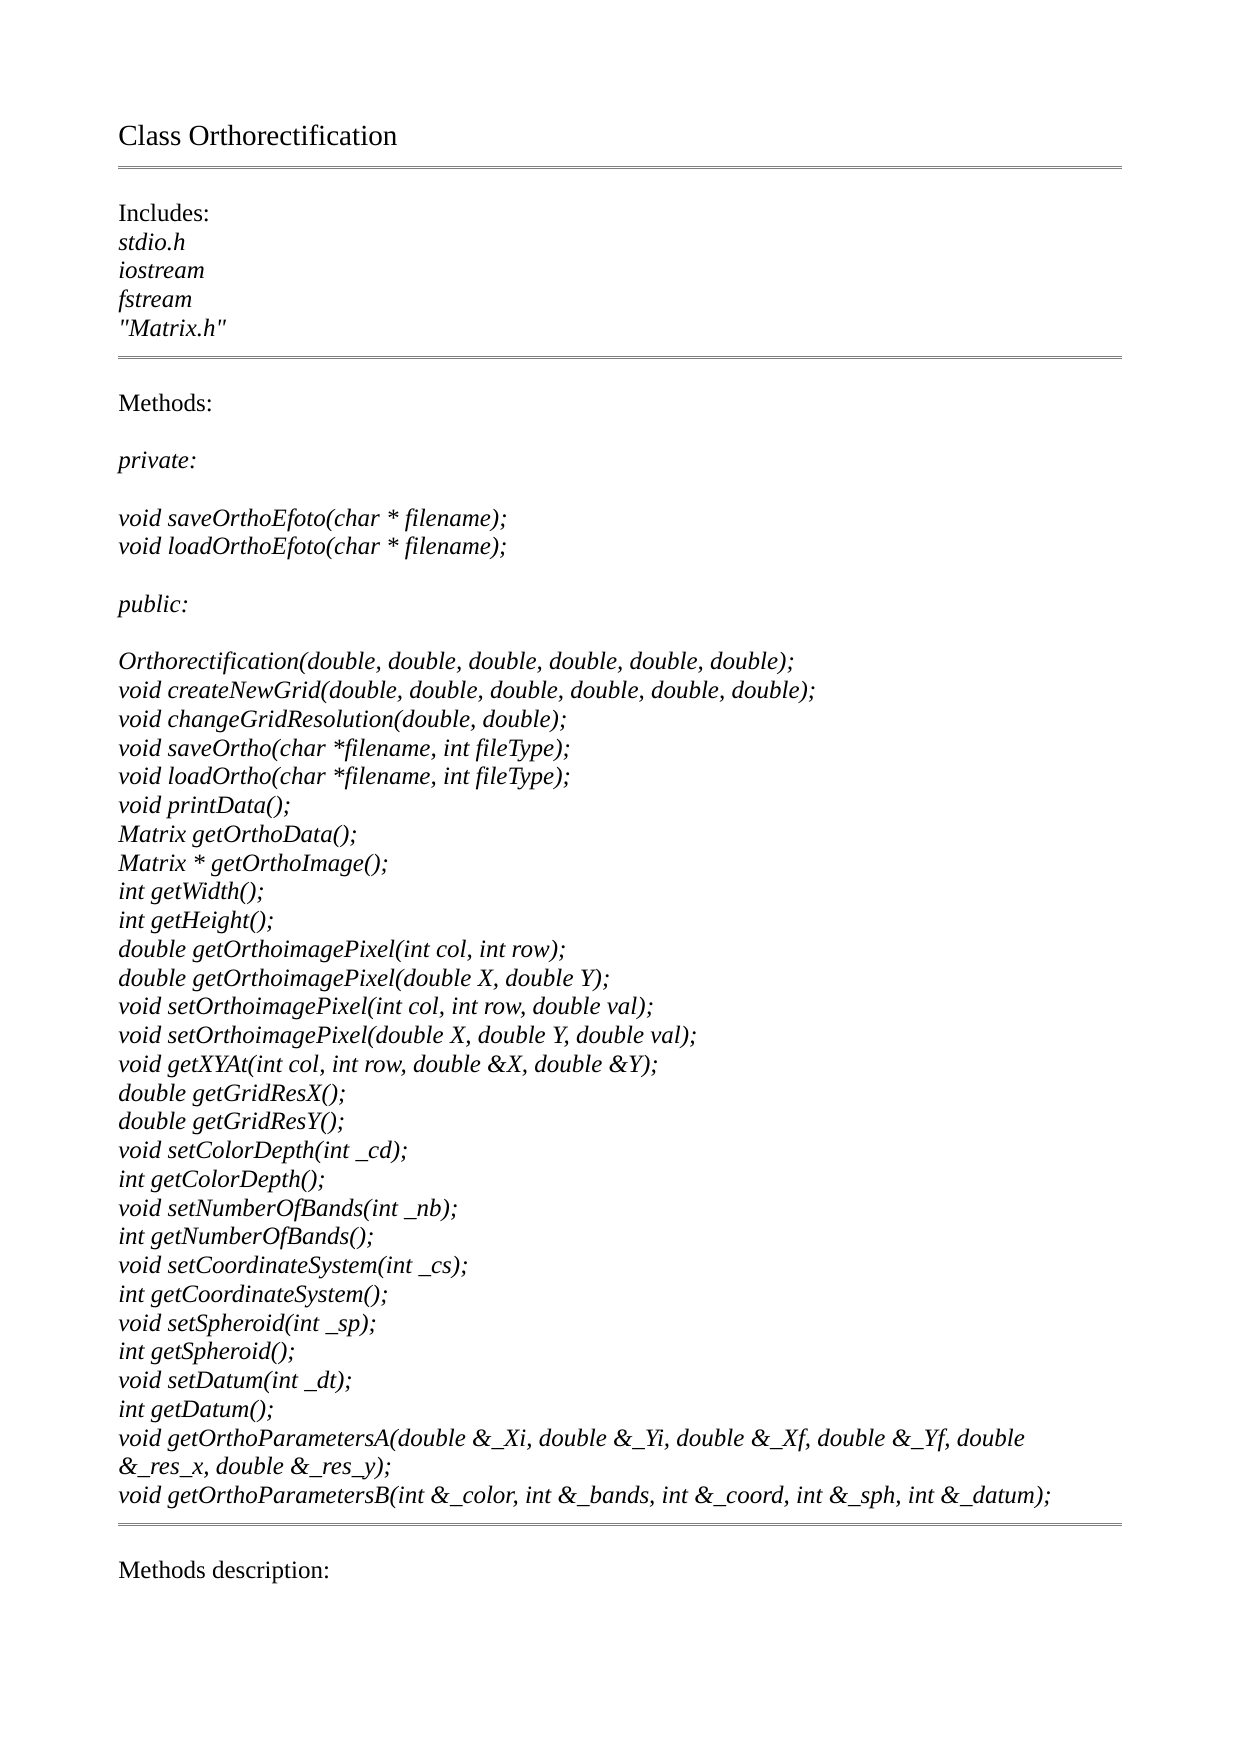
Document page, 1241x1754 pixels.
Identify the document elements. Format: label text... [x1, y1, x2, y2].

text int getSpheroid(); [118, 1336, 1122, 1365]
text void getOrthoParametersA(double &_Xi, double &_Yi, double &_Xf, double &_Yf, double &_res_x, double &_res_y); [118, 1423, 1122, 1480]
text int getDatum(); [118, 1394, 1122, 1423]
text void printData(); [118, 790, 1122, 819]
text void setColorDepth(int _cd); [118, 1135, 1122, 1164]
text void setNumberOfBands(int _nb); [118, 1193, 1122, 1221]
text void setOrthoimagePixel(double X, double Y, double val); [118, 1020, 1122, 1049]
text double getOrthoimagePixel(int col, int row); [118, 934, 1122, 963]
text void changeGridResolution(double, double); [118, 704, 1122, 733]
text int getCoordinateSystem(); [118, 1279, 1122, 1308]
text Methods description: [118, 1555, 1122, 1584]
text "Matrix.h" [118, 313, 1122, 342]
text Matrix * getOrthoImage(); [118, 848, 1122, 876]
text stdio.h [118, 227, 1122, 255]
text int getHeight(); [118, 905, 1122, 934]
text public: [118, 589, 1122, 618]
text Includes: [118, 198, 1122, 227]
text void getXYAt(int col, int row, double &X, double &Y); [118, 1049, 1122, 1078]
text Orthorectification(double, double, double, double, double, double); [118, 646, 1122, 675]
text fstream [118, 284, 1122, 313]
text Matrix getOrthoData(); [118, 819, 1122, 848]
text void getOrthoParametersB(int &_color, int &_bands, int &_coord, int &_sph, int &_datum); [118, 1480, 1122, 1509]
text Class Orthorectification [118, 118, 1122, 152]
text void loadOrthoEfoto(char * filename); [118, 531, 1122, 560]
text void createNewGrid(double, double, double, double, double, double); [118, 675, 1122, 704]
text void saveOrthoEfoto(char * filename); [118, 503, 1122, 531]
text double getGridResX(); [118, 1078, 1122, 1106]
text void setDatum(int _dt); [118, 1365, 1122, 1394]
text int getNumberOfBands(); [118, 1221, 1122, 1250]
text int getWidth(); [118, 876, 1122, 905]
text Methods: [118, 388, 1122, 416]
text private: [118, 445, 1122, 474]
text double getGridResY(); [118, 1106, 1122, 1135]
text void setSpheroid(int _sp); [118, 1308, 1122, 1336]
text void setCoordinateSystem(int _cs); [118, 1250, 1122, 1279]
text void saveOrtho(char *filename, int fileType); [118, 733, 1122, 761]
text double getOrthoimagePixel(double X, double Y); [118, 963, 1122, 991]
text void setOrthoimagePixel(int col, int row, double val); [118, 991, 1122, 1020]
text int getColorDepth(); [118, 1164, 1122, 1193]
text void loadOrtho(char *filename, int fileType); [118, 761, 1122, 790]
text iostream [118, 255, 1122, 284]
